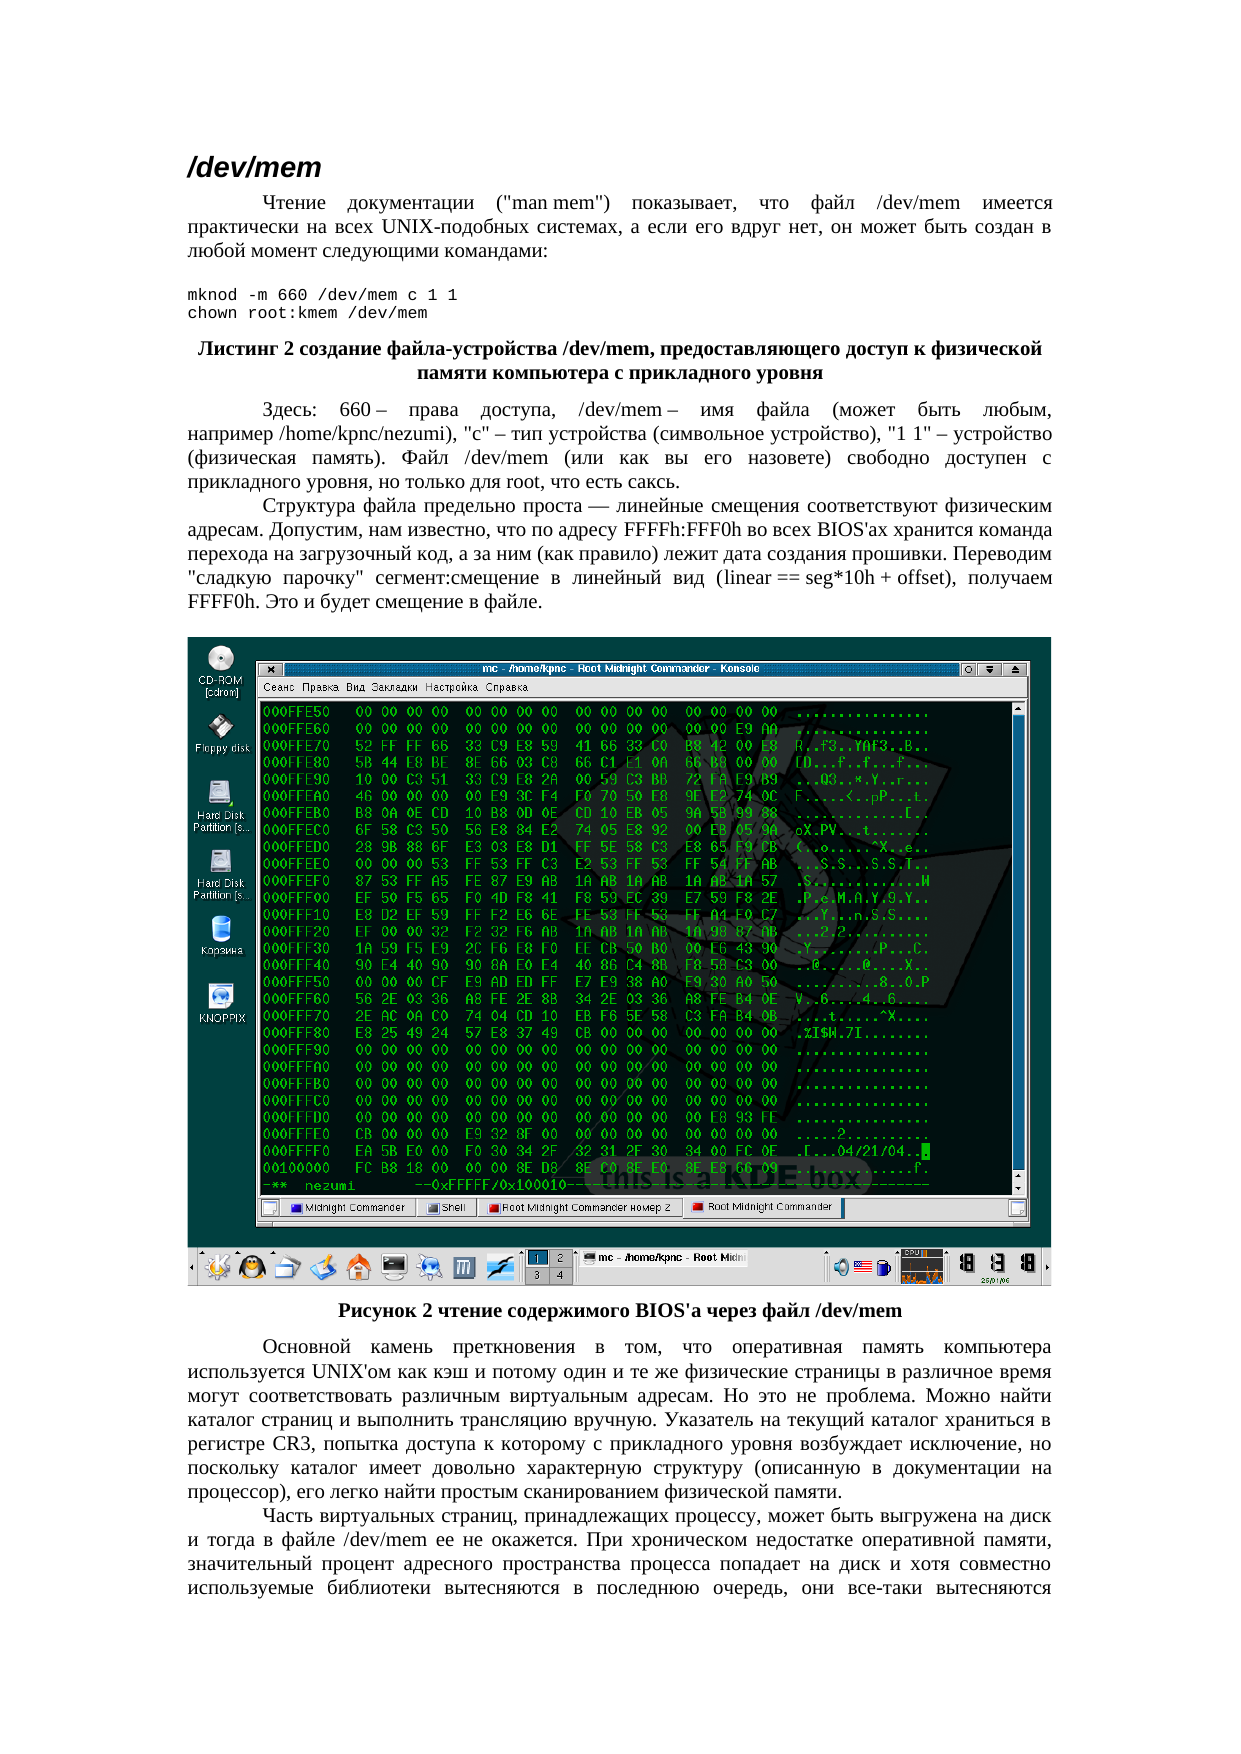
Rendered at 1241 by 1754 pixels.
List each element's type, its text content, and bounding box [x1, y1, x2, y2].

subtitle /dev/mem [187, 150, 1053, 183]
text Листинг 2 создание файла-устройства /dev/mem, предоставляющего доступ к физической памяти компьютера с прикладного уровня [187, 336, 1053, 384]
text Структура файла предельно проста — линейные смещения соответствуют физическим адресам. Допустим, нам известно, что по адресу FFFFh:FFF0h во всех BIOS'ах хранится команда перехода на загрузочный код, а за ним (как правило) лежит дата создания прошивки. Переводим "сладкую парочку" сегмент:смещение в линейный вид (linear == seg*10h + offset), получаем FFFF0h. Это и будет смещение в файле. [187, 493, 1053, 613]
text Рисунок 2 чтение содержимого BIOS'а через файл /dev/mem [187, 1298, 1053, 1322]
text Здесь: 660 – права доступа, /dev/mem – имя файла (может быть любым, например /home/kpnc/nezumi), "c" – тип устройства (символьное устройство), "1 1" – устройство (физическая память). Файл /dev/mem (или как вы его назовете) свободно доступен с прикладного уровня, но только для root, что есть саксь. [187, 397, 1053, 493]
text Часть виртуальных страниц, принадлежащих процессу, может быть выгружена на диск и тогда в файле /dev/mem ее не окажется. При хроническом недостатке оперативной памяти, значительный процент адресного пространства процесса попадает на диск и хотя совместно используемые библиотеки вытесняются в последнюю очередь, они все-таки вытесняются [187, 1503, 1053, 1599]
text chown root:kmem /dev/mem [187, 305, 1053, 324]
text Чтение документации ("man mem") показывает, что файл /dev/mem имеется практически на всех UNIX-подобных системах, а если его вдруг нет, он может быть создан в любой момент следующими командами: [187, 190, 1053, 262]
picture [187, 637, 1052, 1286]
text mknod -m 660 /dev/mem c 1 1 [187, 286, 1053, 305]
text Основной камень преткновения в том, что оперативная память компьютера используется UNIX'ом как кэш и потому один и те же физические страницы в различное время могут соответствовать различным виртуальным адресам. Но это не проблема. Можно найти каталог страниц и выполнить трансляцию вручную. Указатель на текущий каталог храниться в регистре CR3, попытка доступа к которому с прикладного уровня возбуждает исключение, но поскольку каталог имеет довольно характерную структуру (описанную в документации на процессор), его легко найти простым сканированием физической памяти. [187, 1334, 1053, 1503]
